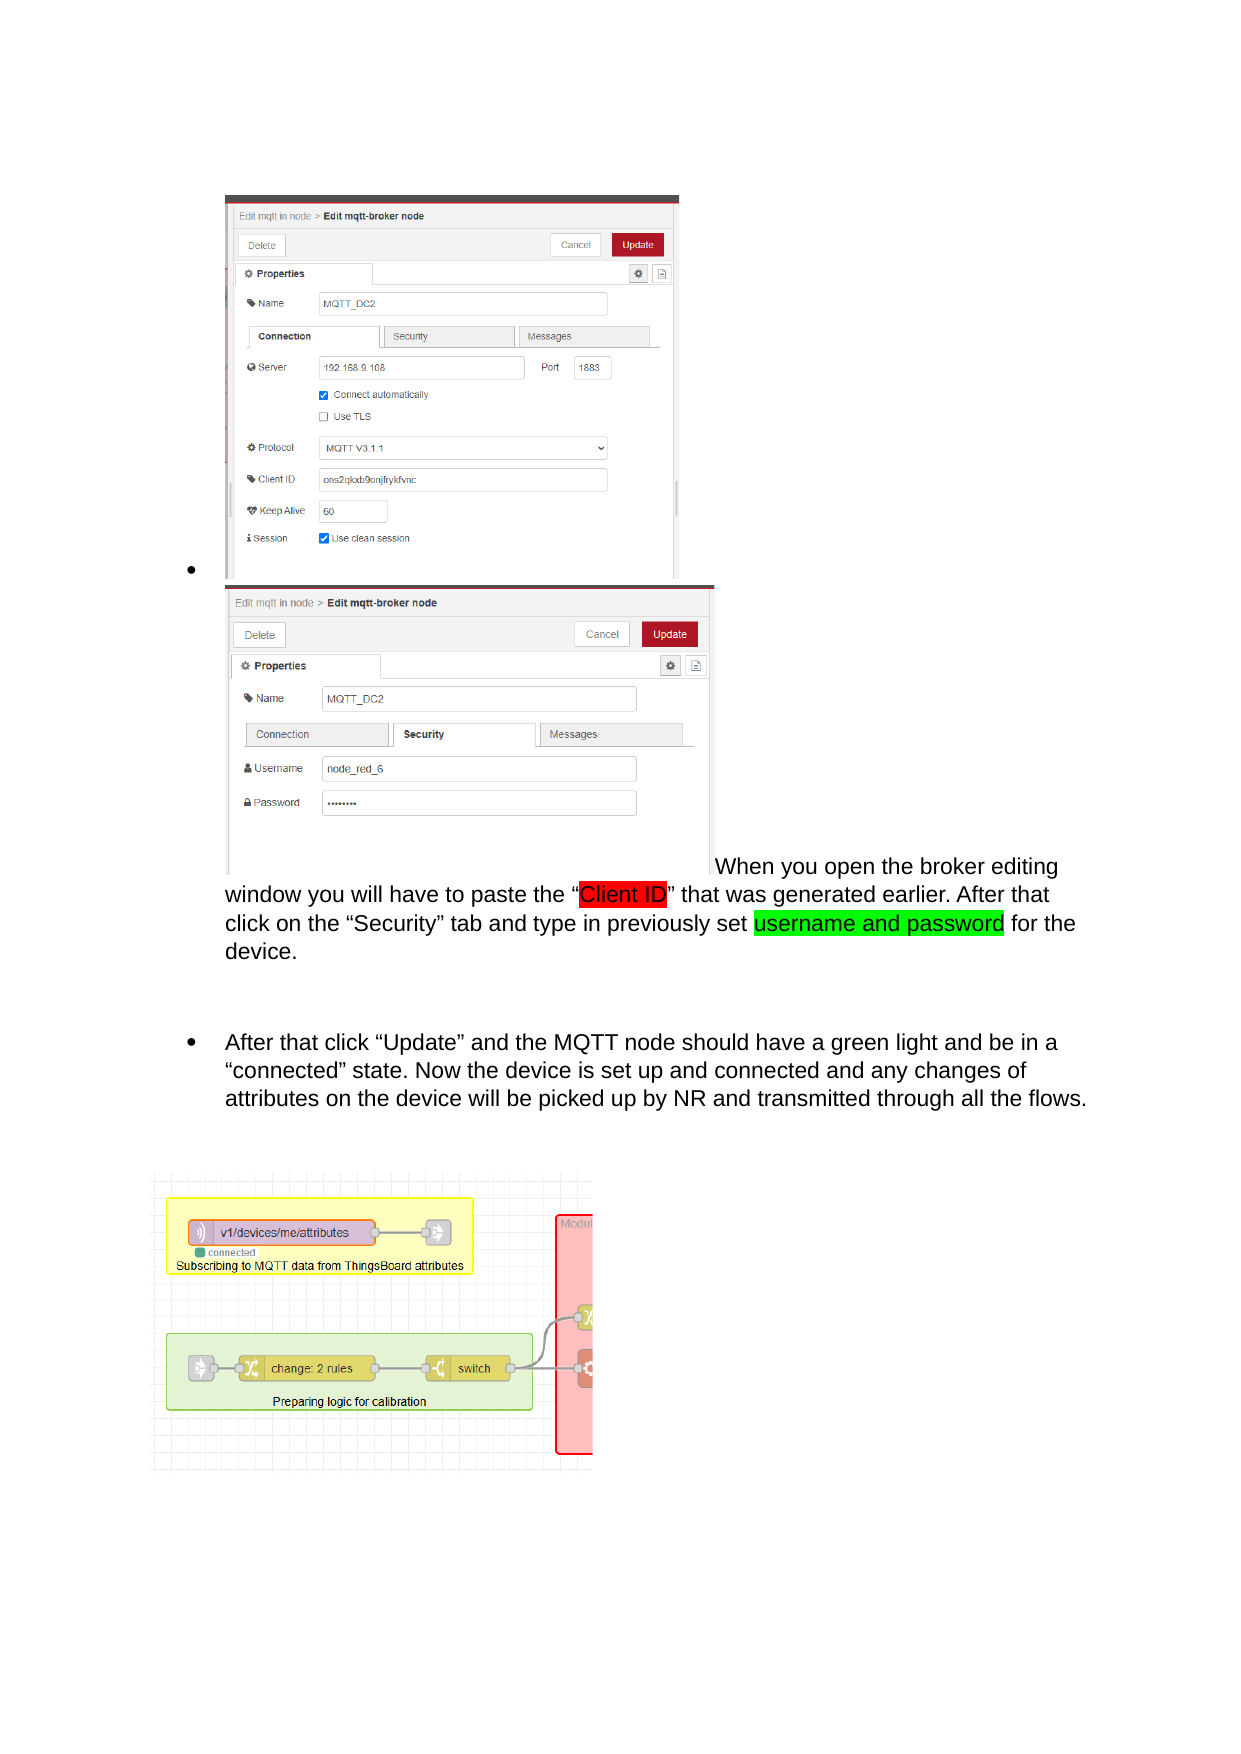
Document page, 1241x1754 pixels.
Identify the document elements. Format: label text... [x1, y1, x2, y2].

picture [225, 585, 715, 875]
picture [225, 195, 680, 579]
picture [150, 1172, 593, 1473]
list When you open the broker editing window you will have to paste the “Client ID” that was generated earlier. After that click on the “Security” tab and type in previously set username and password for the device. [187, 195, 1090, 964]
list After that click “Update” and the MQTT node should have a green light and be in a “connected” state. Now the device is set up and connected and any changes of attributes on the device will be picked up by NR and transmitted through all the flows. [187, 1028, 1090, 1112]
